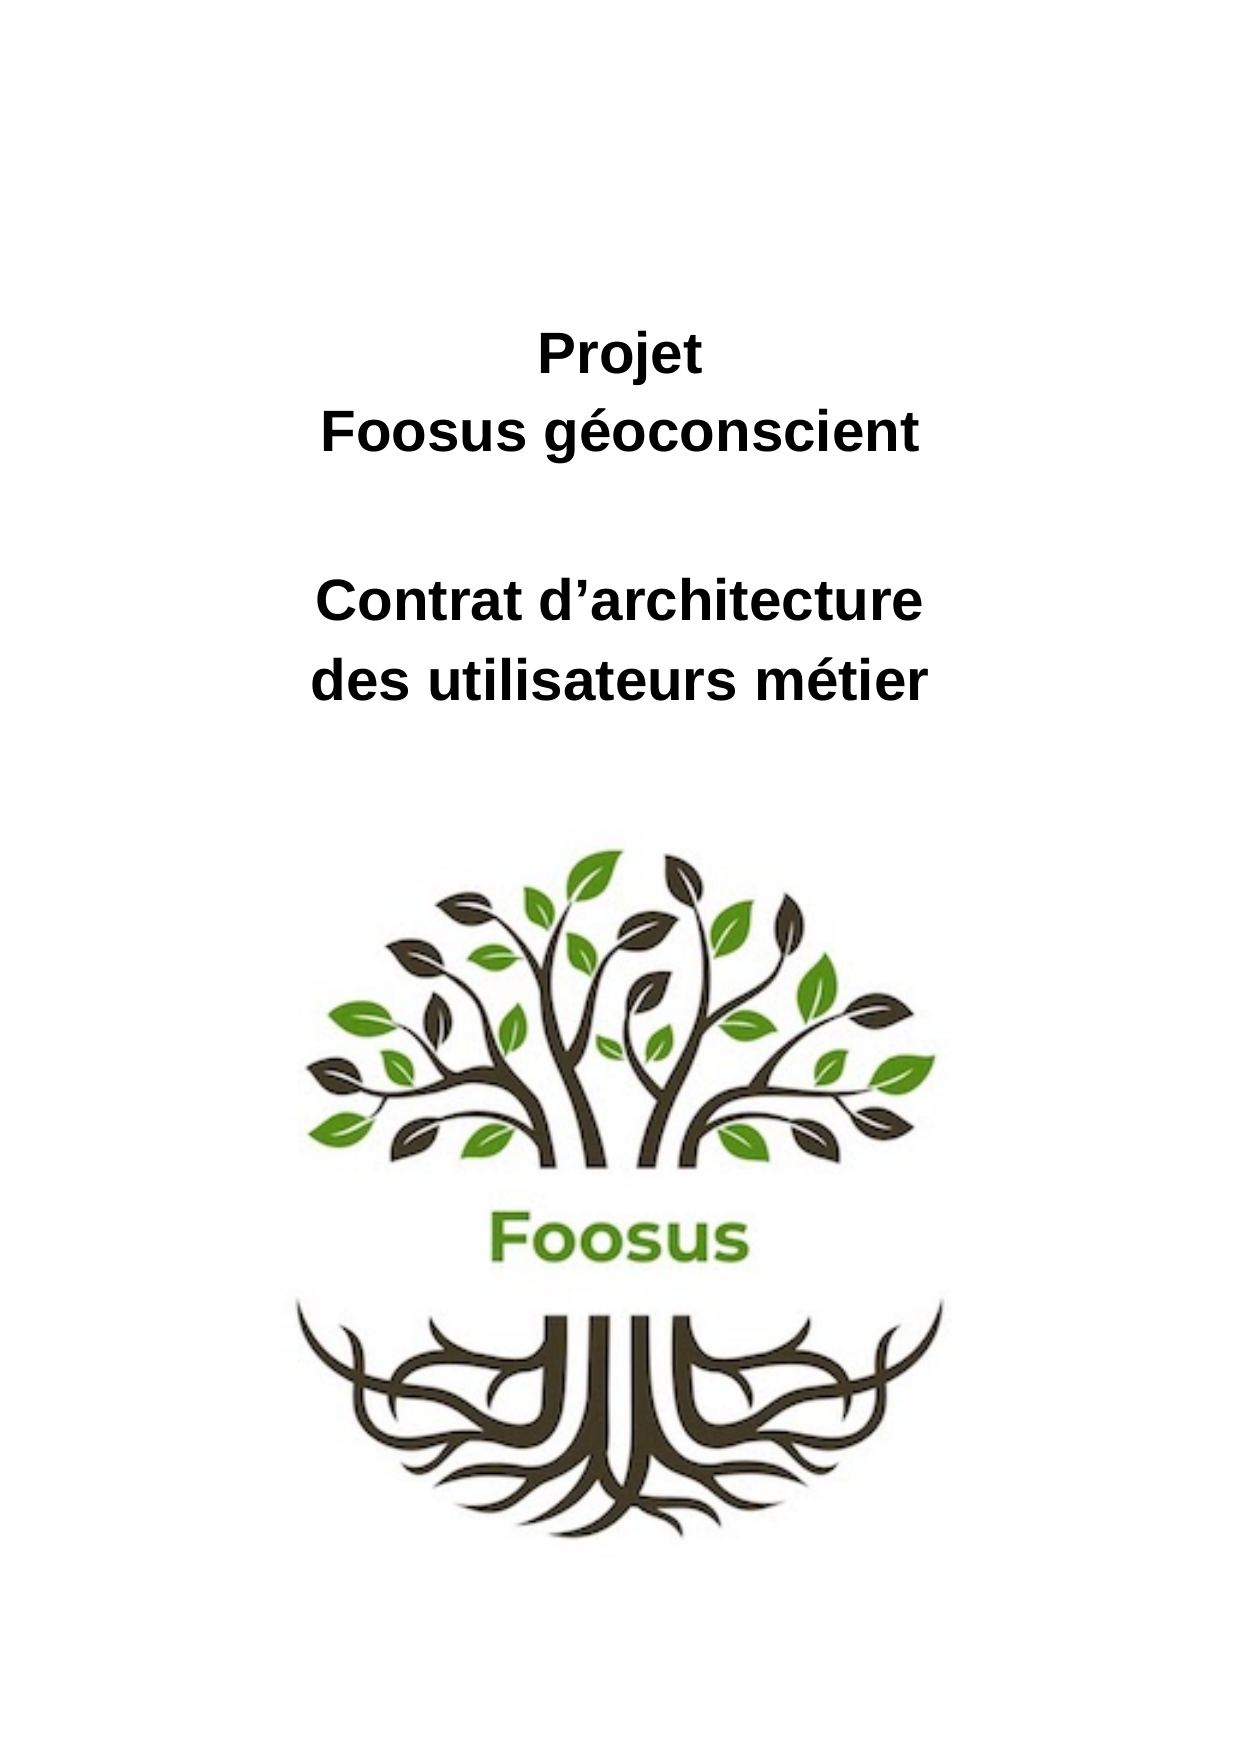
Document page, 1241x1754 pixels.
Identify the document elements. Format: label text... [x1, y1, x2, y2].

text Projet Foosus géoconscient [118, 319, 1122, 463]
picture [260, 828, 981, 1562]
text des utilisateurs métier [118, 646, 1122, 713]
title Contrat d’architecture [118, 566, 1122, 633]
